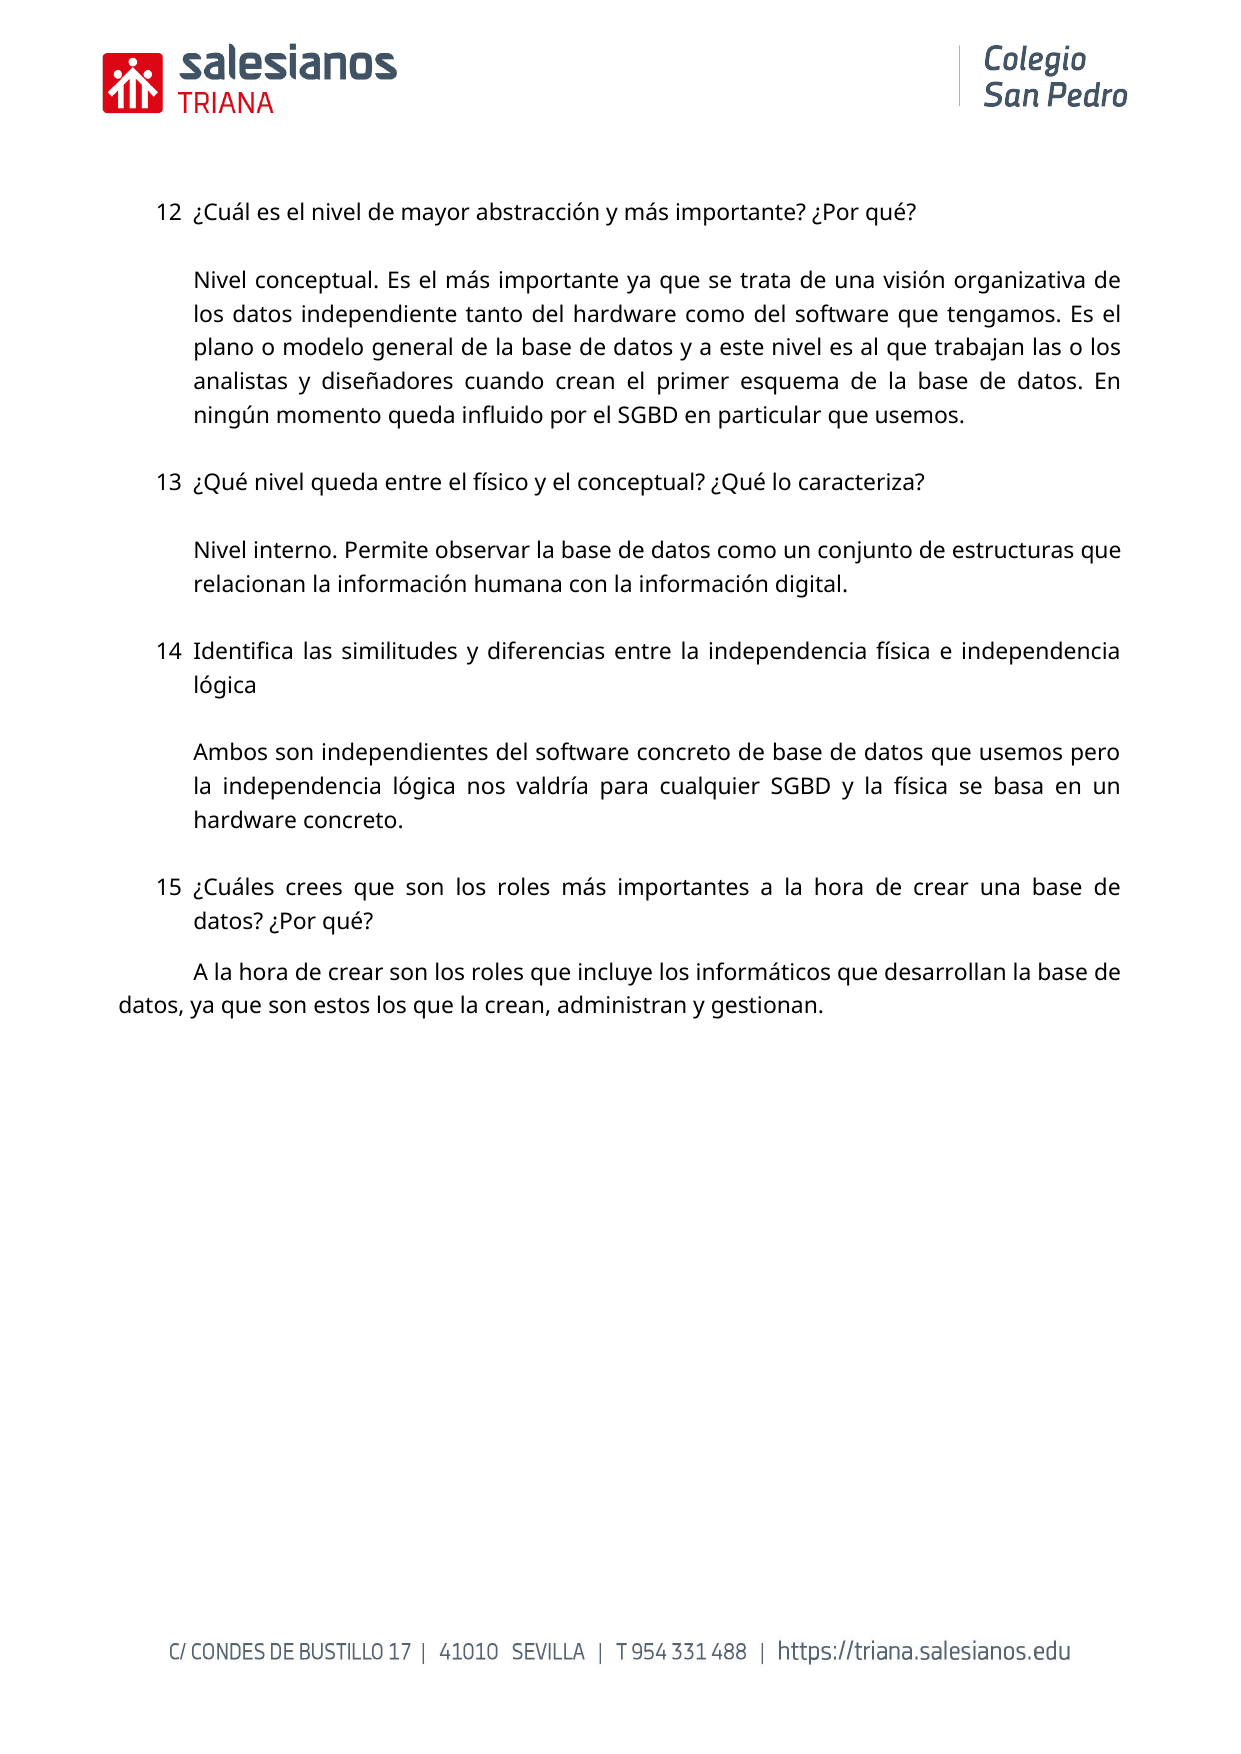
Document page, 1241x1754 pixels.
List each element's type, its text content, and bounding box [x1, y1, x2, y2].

list ¿Cuál es el nivel de mayor abstracción y más importante? ¿Por qué? [156, 196, 1122, 227]
picture [0, 1632, 1241, 1699]
list ¿Cuáles crees que son los roles más importantes a la hora de crear una base de datos? ¿Por qué? [156, 871, 1122, 936]
list ¿Qué nivel queda entre el físico y el conceptual? ¿Qué lo caracteriza? [156, 466, 1122, 497]
text Ambos son independientes del software concreto de base de datos que usemos pero la independencia lógica nos valdría para cualquier SGBD y la física se basa en un hardware concreto. [156, 736, 1122, 835]
picture [951, 32, 1136, 122]
text A la hora de crear son los roles que incluye los informáticos que desarrollan la base de datos, ya que son estos los que la crean, administran y gestionan. [118, 955, 1122, 1020]
text Nivel interno. Permite observar la base de datos como un conjunto de estructuras que relacionan la información humana con la información digital. [156, 534, 1122, 599]
list Identifica las similitudes y diferencias entre la independencia física e independencia lógica [156, 635, 1122, 700]
picture [93, 28, 402, 125]
text Nivel conceptual. Es el más importante ya que se trata de una visión organizativa de los datos independiente tanto del hardware como del software que tengamos. Es el plano o modelo general de la base de datos y a este nivel es al que trabajan las o los analistas y diseñadores cuando crean el primer esquema de la base de datos. En ningún momento queda influido por el SGBD en particular que usemos. [156, 264, 1122, 430]
